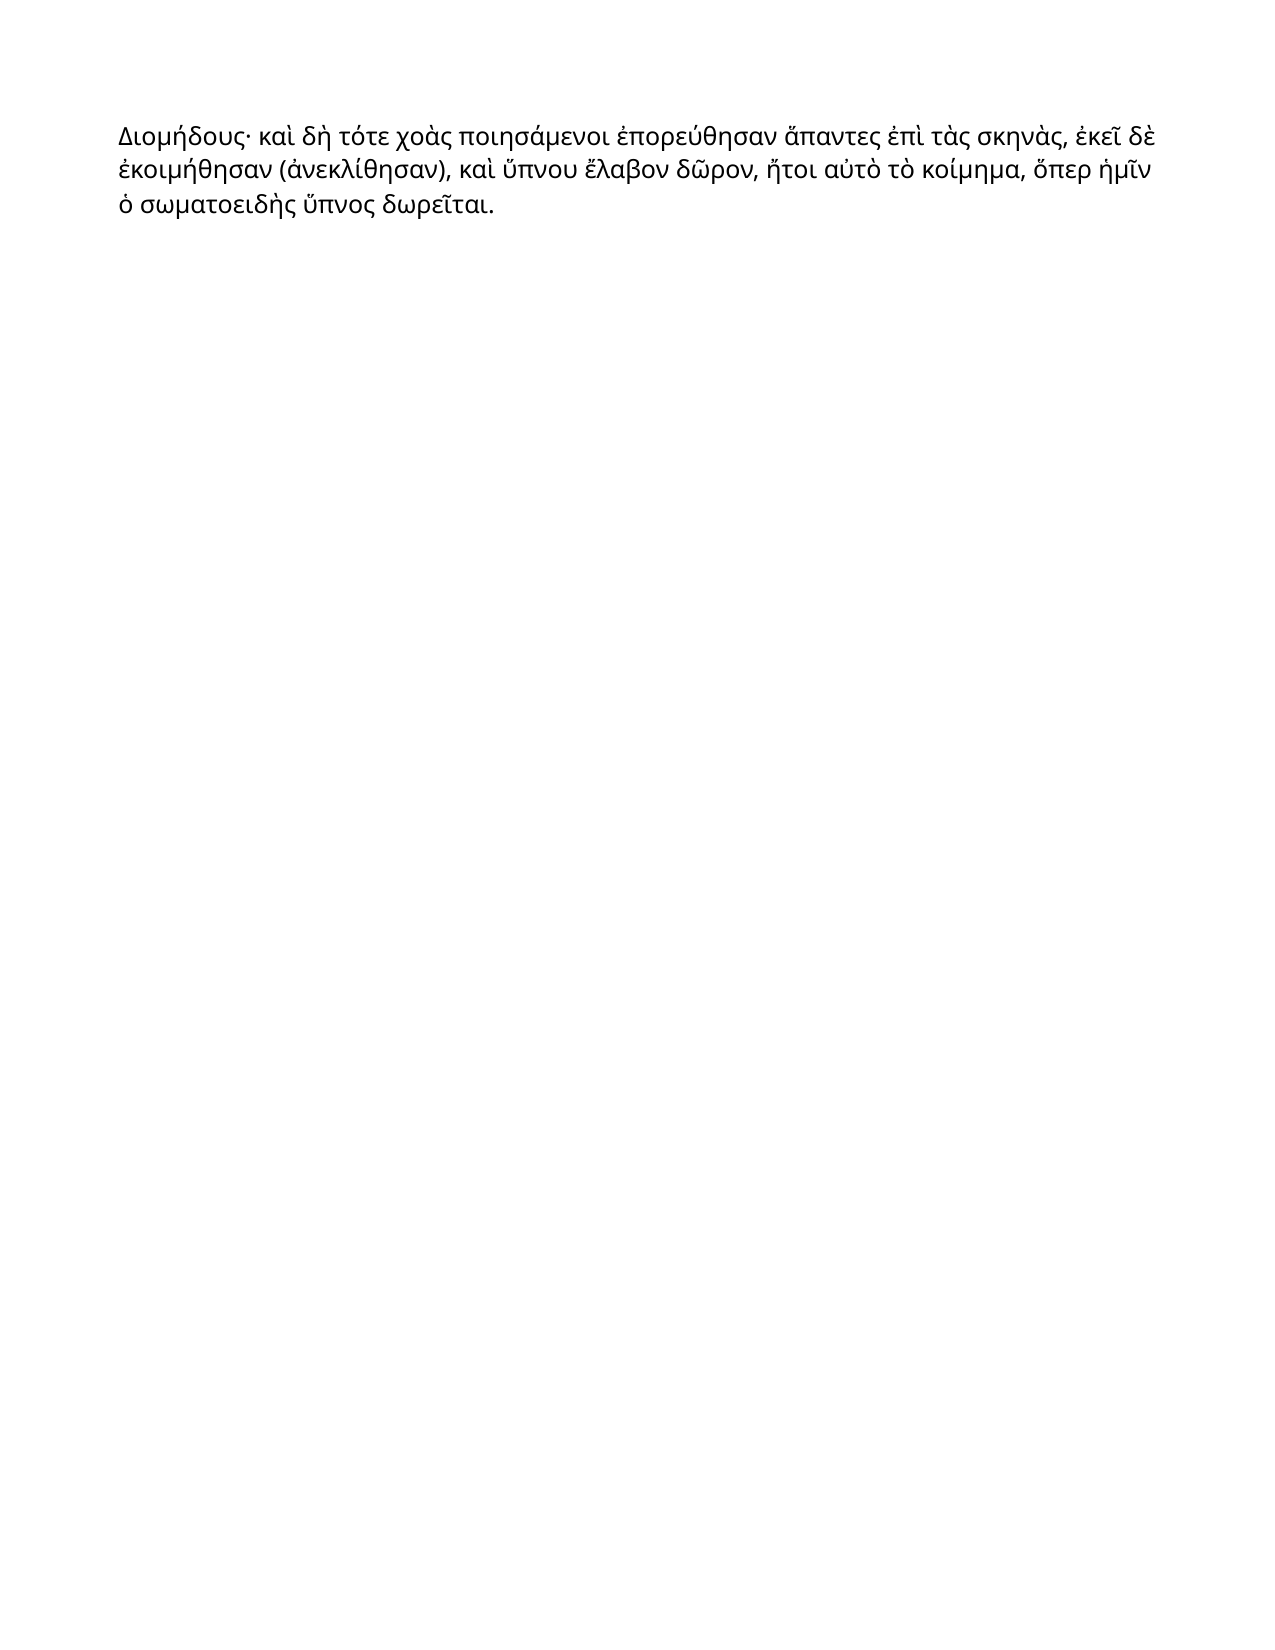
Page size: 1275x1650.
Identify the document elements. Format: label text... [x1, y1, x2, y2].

text Διομήδους· καὶ δὴ τότε χοὰς ποιησάμενοι ἐπορεύθησαν ἅπαντες ἐπὶ τὰς σκηνὰς, ἐκεῖ δὲ ἐκοιμήθησαν (ἀνεκλίθησαν), καὶ ὕπνου ἔλαβον δῶρον, ἤτοι αὐτὸ τὸ κοίμημα, ὅπερ ἡμῖν ὁ σωματοειδὴς ὕπνος δωρεῖται. [118, 118, 1157, 220]
